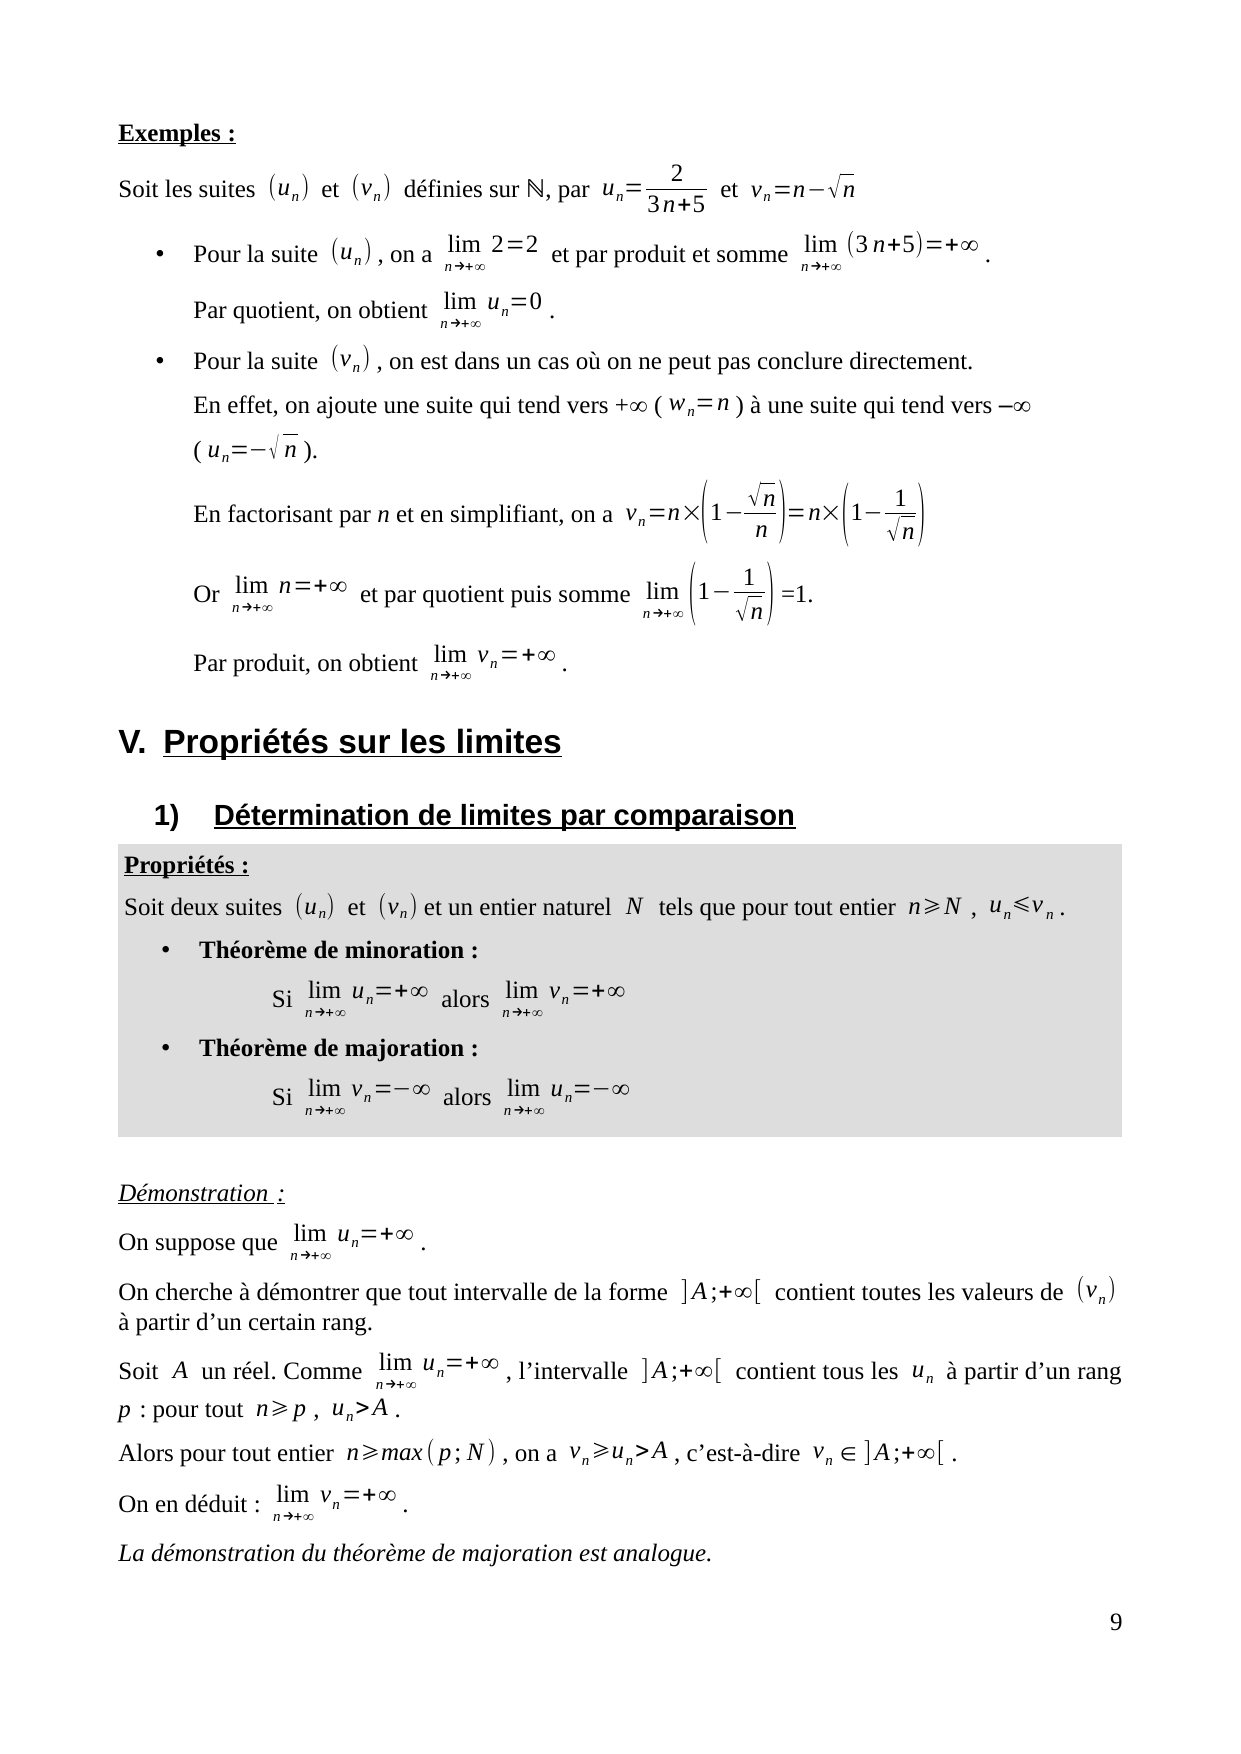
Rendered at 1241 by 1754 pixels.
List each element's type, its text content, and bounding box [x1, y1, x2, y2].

text La démonstration du théorème de majoration est analogue. [118, 1538, 1122, 1566]
text On en déduit : . [118, 1481, 1122, 1525]
list En effet, on ajoute une suite qui tend vers +∞ () à une suite qui tend vers –∞ [156, 388, 1122, 420]
list Pour la suite , on est dans un cas où on ne peut pas conclure directement. [156, 344, 1122, 376]
list Par produit, on obtient . [156, 640, 1122, 684]
text Soit un réel. Comme , l’intervalle contient tous les à partir d’un rang p : pour tout , . [118, 1349, 1122, 1424]
text On cherche à démontrer que tout intervalle de la forme contient toutes les valeurs de à partir d’un certain rang. [118, 1276, 1122, 1336]
list Pour la suite , on a et par produit et somme . [156, 231, 1122, 275]
text On suppose que . [118, 1219, 1122, 1263]
subtitle Propriétés sur les limites [118, 722, 1122, 761]
list Or et par quotient puis somme =1. [156, 560, 1122, 628]
list Par quotient, on obtient . [156, 288, 1122, 332]
text Exemples : [118, 118, 1122, 147]
text Alors pour tout entier , on a , c’est-à-dire ∈. [118, 1437, 1122, 1468]
list En factorisant par n et en simplifiant, on a [156, 478, 1122, 548]
text Démonstration : [118, 1178, 1122, 1207]
subtitle Détermination de limites par comparaison [153, 798, 1122, 832]
text Soit les suites et définies sur ℕ, par et [118, 159, 1122, 218]
table_header Propriétés : Soit deux suites et et un entier naturel tels que pour tout entier , . Théorème de minoration : Si alors Théorème de majoration : Si alors [118, 844, 1122, 1137]
list (). [156, 432, 1122, 466]
